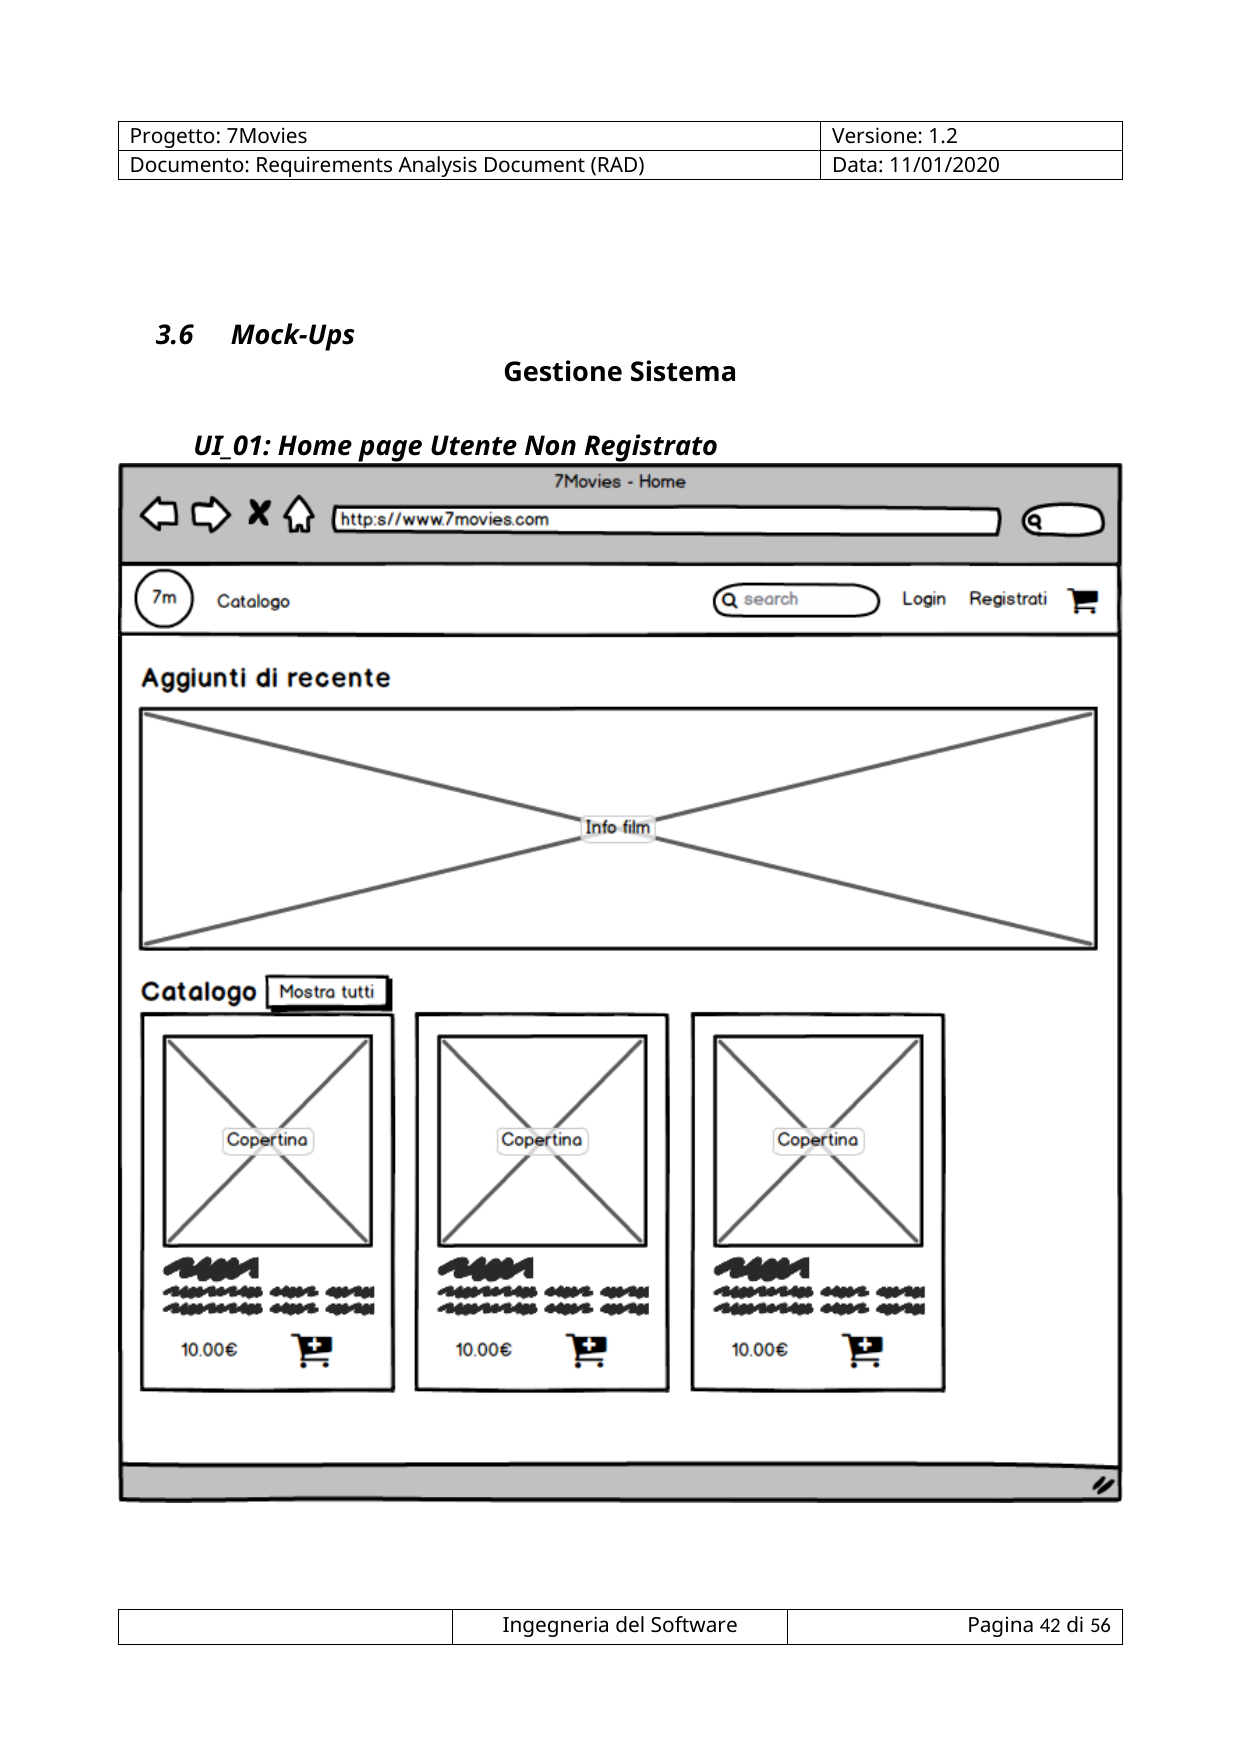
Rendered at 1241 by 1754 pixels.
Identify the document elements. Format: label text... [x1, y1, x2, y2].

picture [118, 463, 1123, 1503]
text Gestione Sistema [118, 353, 1122, 389]
list Mock-Ups [156, 316, 1122, 353]
text UI_01: Home page Utente Non Registrato [118, 426, 1122, 463]
